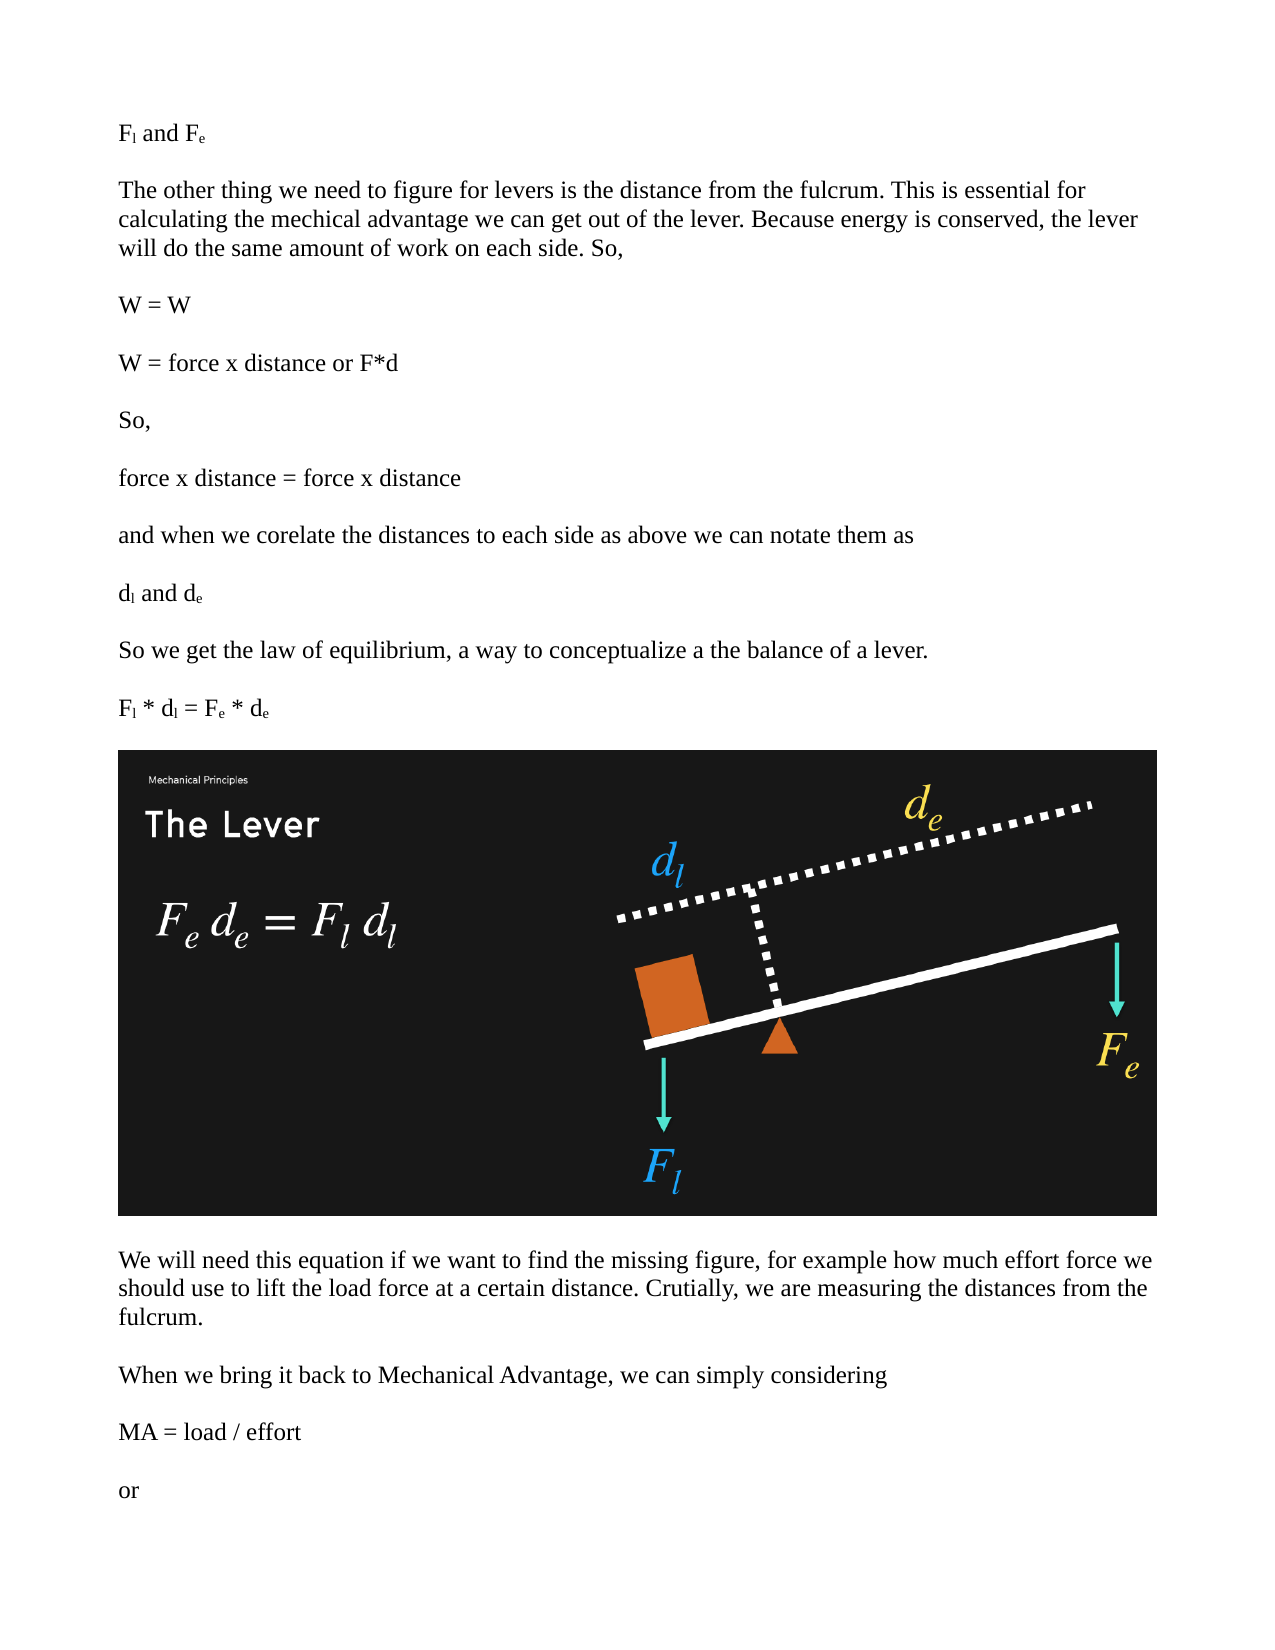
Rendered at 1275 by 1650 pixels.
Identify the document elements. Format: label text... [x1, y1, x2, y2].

text Fl * dl = Fe * de [118, 693, 1157, 722]
text When we bring it back to Mechanical Advantage, we can simply considering [118, 1360, 1157, 1388]
text force x distance = force x distance [118, 463, 1157, 492]
text or [118, 1475, 1157, 1503]
text and when we corelate the distances to each side as above we can notate them as [118, 521, 1157, 549]
text Fl and Fe [118, 118, 1157, 147]
picture [118, 750, 1157, 1216]
text W = force x distance or F*d [118, 348, 1157, 377]
text So we get the law of equilibrium, a way to conceptualize a the balance of a lever. [118, 636, 1157, 664]
text W = W [118, 291, 1157, 319]
text We will need this equation if we want to find the missing figure, for example how much effort force we should use to lift the load force at a certain distance. Crutially, we are measuring the distances from the fulcrum. [118, 1245, 1157, 1331]
text The other thing we need to figure for levers is the distance from the fulcrum. This is essential for calculating the mechical advantage we can get out of the lever. Because energy is conserved, the lever will do the same amount of work on each side. So, [118, 176, 1157, 262]
text MA = load / effort [118, 1417, 1157, 1446]
text dl and de [118, 578, 1157, 607]
text So, [118, 406, 1157, 463]
